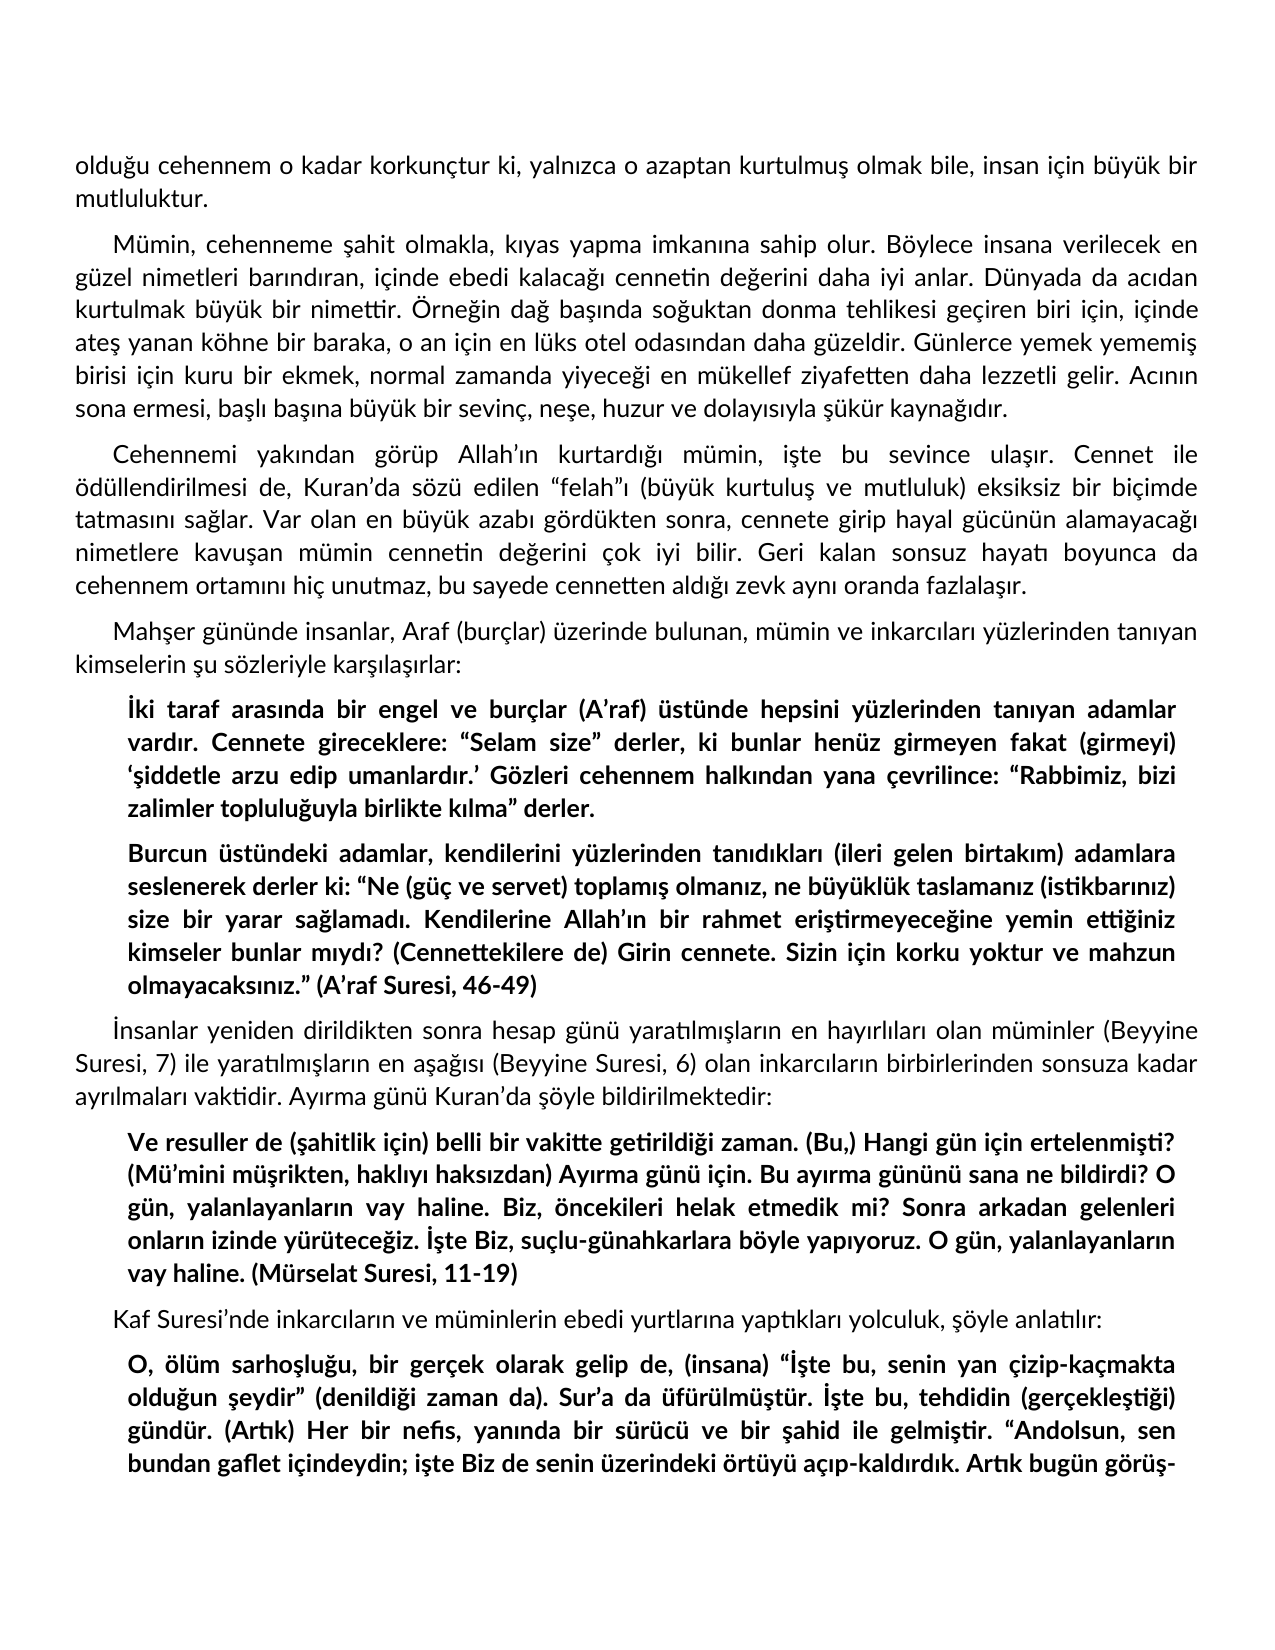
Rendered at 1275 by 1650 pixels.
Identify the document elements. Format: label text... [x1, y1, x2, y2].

text Kaf Suresi’nde inkarcıların ve müminlerin ebedi yurtlarına yaptıkları yolculuk, şöyle anlatılır: [75, 1303, 1200, 1333]
text Mümin, cehenneme şahit olmakla, kıyas yapma imkanına sahip olur. Böylece insana verilecek en güzel nimetleri barındıran, içinde ebedi kalacağı cennetin değerini daha iyi anlar. Dünyada da acıdan kurtulmak büyük bir nimettir. Örneğin dağ başında soğuktan donma tehlikesi geçiren biri için, içinde ateş yanan köhne bir baraka, o an için en lüks otel odasından daha güzeldir. Günlerce yemek yememiş birisi için kuru bir ekmek, normal zamanda yiyeceği en mükellef ziyafetten daha lezzetli gelir. Acının sona ermesi, başlı başına büyük bir sevinç, neşe, huzur ve dolayısıyla şükür kaynağıdır. [75, 228, 1200, 423]
text Ve resuller de (şahitlik için) belli bir vakitte getirildiği zaman. (Bu,) Hangi gün için ertelenmişti? (Mü’mini müşrikten, haklıyı haksızdan) Ayırma günü için. Bu ayırma gününü sana ne bildirdi? O gün, yalanlayanların vay haline. Biz, öncekileri helak etmedik mi? Sonra arkadan gelenleri onların izinde yürüteceğiz. İşte Biz, suçlu-günahkarlara böyle yapıyoruz. O gün, yalanlayanların vay haline. (Mürselat Suresi, 11-19) [127, 1126, 1177, 1288]
text Cehennemi yakından görüp Allah’ın kurtardığı mümin, işte bu sevince ulaşır. Cennet ile ödüllendirilmesi de, Kuran’da sözü edilen “felah”ı (büyük kurtuluş ve mutluluk) eksiksiz bir biçimde tatmasını sağlar. Var olan en büyük azabı gördükten sonra, cennete girip hayal gücünün alamayacağı nimetlere kavuşan mümin cennetin değerini çok iyi bilir. Geri kalan sonsuz hayatı boyunca da cehennem ortamını hiç unutmaz, bu sayede cennetten aldığı zevk aynı oranda fazlalaşır. [75, 438, 1200, 600]
text O, ölüm sarhoşluğu, bir gerçek olarak gelip de, (insana) “İşte bu, senin yan çizip-kaçmakta olduğun şeydir” (denildiği zaman da). Sur’a da üfürülmüştür. İşte bu, tehdidin (gerçekleştiği) gündür. (Artık) Her bir nefis, yanında bir sürücü ve bir şahid ile gelmiştir. “Andolsun, sen bundan gaflet içindeydin; işte Biz de senin üzerindeki örtüyü açıp-kaldırdık. Artık bugün görüş- [127, 1349, 1177, 1477]
text İki taraf arasında bir engel ve burçlar (A’raf) üstünde hepsini yüzlerinden tanıyan adamlar vardır. Cennete gireceklere: “Selam size” derler, ki bunlar henüz girmeyen fakat (girmeyi) ‘şiddetle arzu edip umanlardır.’ Gözleri cehennem halkından yana çevrilince: “Rabbimiz, bizi zalimler topluluğuyla birlikte kılma” derler. [127, 694, 1177, 822]
text olduğu cehennem o kadar korkunçtur ki, yalnızca o azaptan kurtulmuş olmak bile, insan için büyük bir mutluluktur. [75, 150, 1200, 213]
text Mahşer gününde insanlar, Araf (burçlar) üzerinde bulunan, mümin ve inkarcıları yüzlerinden tanıyan kimselerin şu sözleriyle karşılaşırlar: [75, 615, 1200, 678]
text Burcun üstündeki adamlar, kendilerini yüzlerinden tanıdıkları (ileri gelen birtakım) adamlara seslenerek derler ki: “Ne (güç ve servet) toplamış olmanız, ne büyüklük taslamanız (istikbarınız) size bir yarar sağlamadı. Kendilerine Allah’ın bir rahmet eriştirmeyeceğine yemin ettiğiniz kimseler bunlar mıydı? (Cennettekilere de) Girin cennete. Sizin için korku yoktur ve mahzun olmayacaksınız.” (A’raf Suresi, 46-49) [127, 838, 1177, 999]
text İnsanlar yeniden dirildikten sonra hesap günü yaratılmışların en hayırlıları olan müminler (Beyyine Suresi, 7) ile yaratılmışların en aşağısı (Beyyine Suresi, 6) olan inkarcıların birbirlerinden sonsuza kadar ayrılmaları vaktidir. Ayırma günü Kuran’da şöyle bildirilmektedir: [75, 1015, 1200, 1111]
